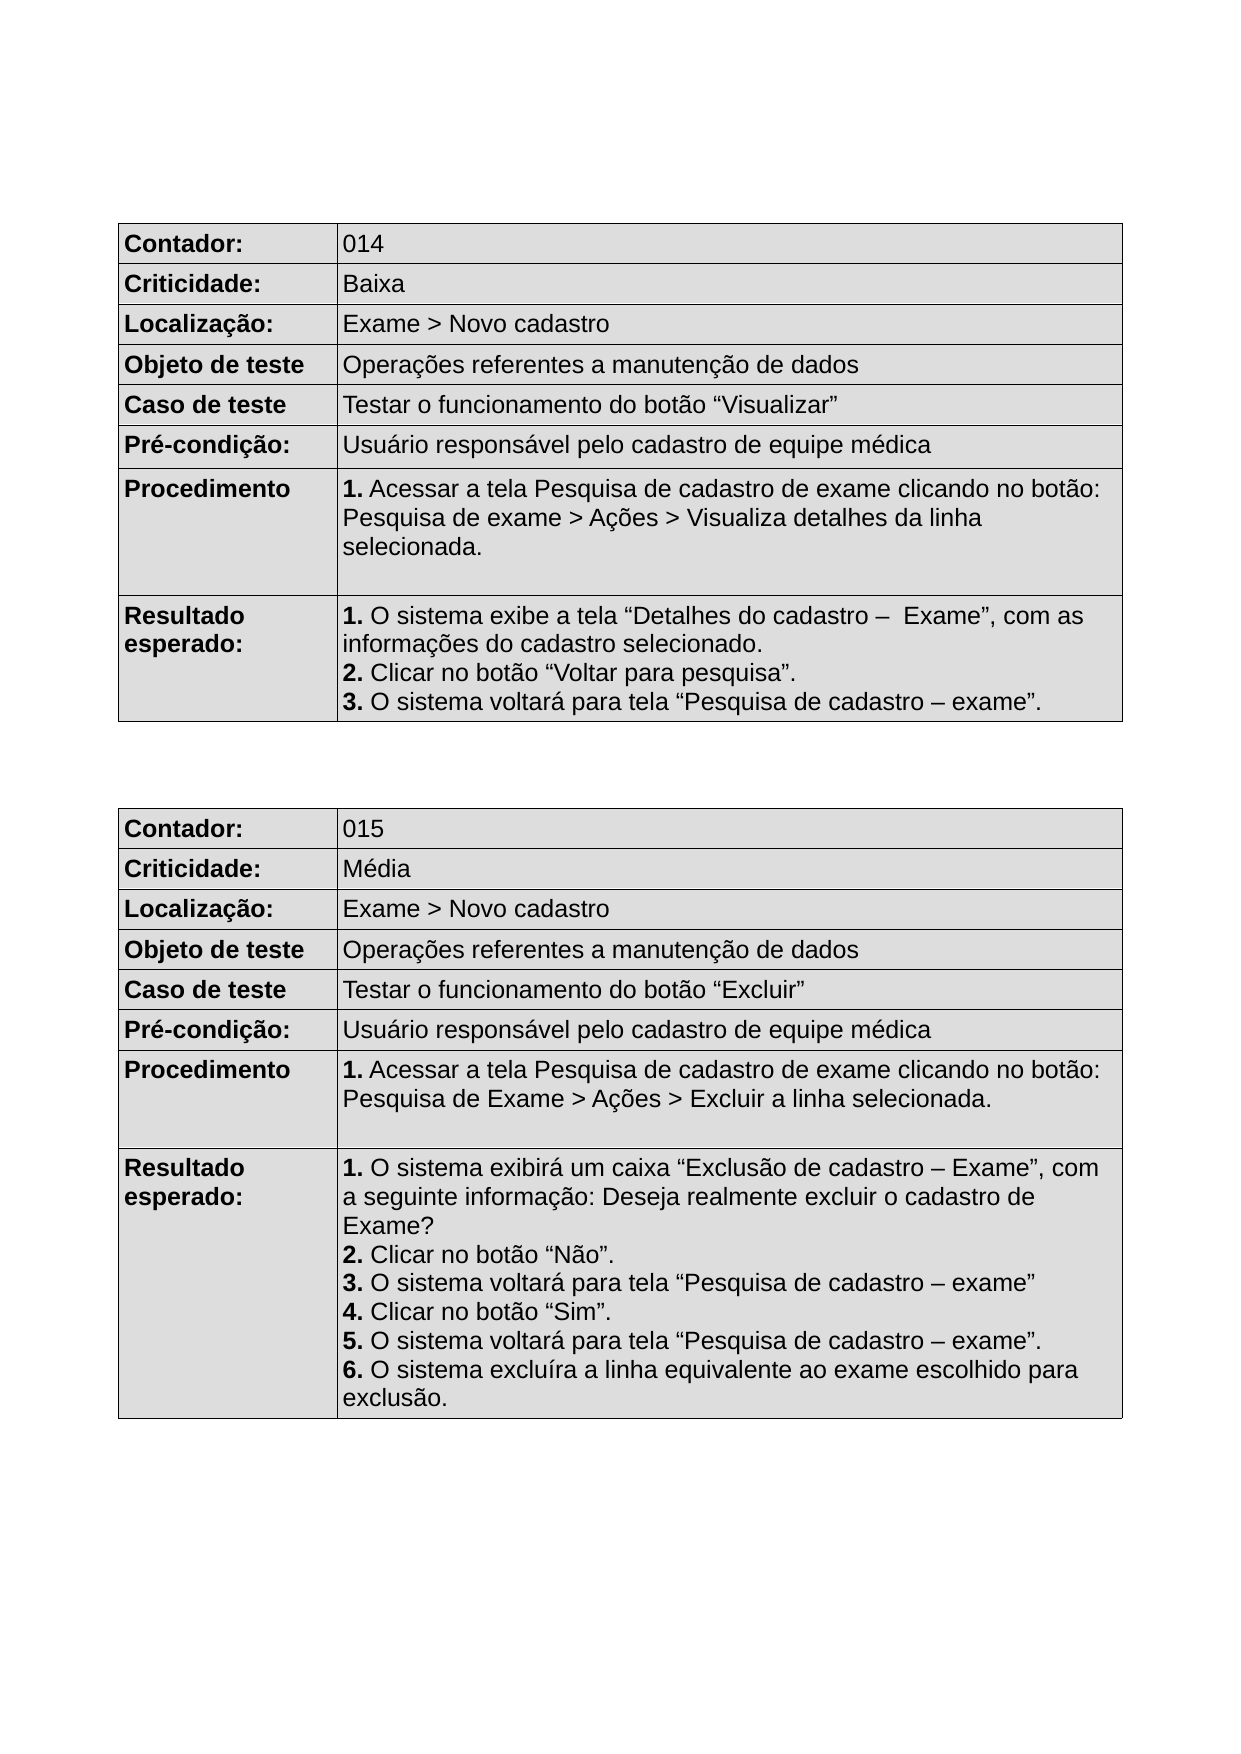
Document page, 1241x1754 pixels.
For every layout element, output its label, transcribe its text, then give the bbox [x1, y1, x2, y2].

table_header 014 [338, 224, 1122, 263]
table_header Contador: [119, 224, 337, 263]
table_cell 1. Acessar a tela Pesquisa de cadastro de exame clicando no botão: Pesquisa de Exame > Ações > Excluir a linha selecionada. [338, 1051, 1122, 1147]
table_cell Pré-condição: [119, 426, 337, 468]
table_cell Exame > Novo cadastro [338, 305, 1122, 344]
table_cell Resultado esperado: [119, 1149, 337, 1418]
table_cell Criticidade: [119, 264, 337, 303]
table_cell 1. O sistema exibe a tela “Detalhes do cadastro – Exame”, com as informações do cadastro selecionado. 2. Clicar no botão “Voltar para pesquisa”. 3. O sistema voltará para tela “Pesquisa de cadastro – exame”. [338, 596, 1122, 721]
table_cell Procedimento [119, 1051, 337, 1147]
table_cell Pré-condição: [119, 1010, 337, 1050]
table_cell Criticidade: [119, 849, 337, 888]
table_cell 1. Acessar a tela Pesquisa de cadastro de exame clicando no botão: Pesquisa de exame > Ações > Visualiza detalhes da linha selecionada. [338, 469, 1122, 595]
table_cell Usuário responsável pelo cadastro de equipe médica [338, 426, 1122, 468]
table_header Contador: [119, 809, 337, 848]
table_cell Operações referentes a manutenção de dados [338, 930, 1122, 969]
table_cell Testar o funcionamento do botão “Excluir” [338, 970, 1122, 1009]
table_cell Procedimento [119, 469, 337, 595]
table_cell Localização: [119, 890, 337, 929]
table_cell Caso de teste [119, 385, 337, 424]
table_cell Testar o funcionamento do botão “Visualizar” [338, 385, 1122, 424]
table_header 015 [338, 809, 1122, 848]
table_cell Caso de teste [119, 970, 337, 1009]
table_cell Objeto de teste [119, 345, 337, 384]
table_cell Localização: [119, 305, 337, 344]
table_cell Média [338, 849, 1122, 888]
table_cell Exame > Novo cadastro [338, 890, 1122, 929]
table_cell Usuário responsável pelo cadastro de equipe médica [338, 1010, 1122, 1050]
table_cell 1. O sistema exibirá um caixa “Exclusão de cadastro – Exame”, com a seguinte informação: Deseja realmente excluir o cadastro de Exame? 2. Clicar no botão “Não”. 3. O sistema voltará para tela “Pesquisa de cadastro – exame” 4. Clicar no botão “Sim”. 5. O sistema voltará para tela “Pesquisa de cadastro – exame”. 6. O sistema excluíra a linha equivalente ao exame escolhido para exclusão. [338, 1149, 1122, 1418]
table_cell Objeto de teste [119, 930, 337, 969]
table_cell Baixa [338, 264, 1122, 303]
table_cell Operações referentes a manutenção de dados [338, 345, 1122, 384]
table_cell Resultado esperado: [119, 596, 337, 721]
